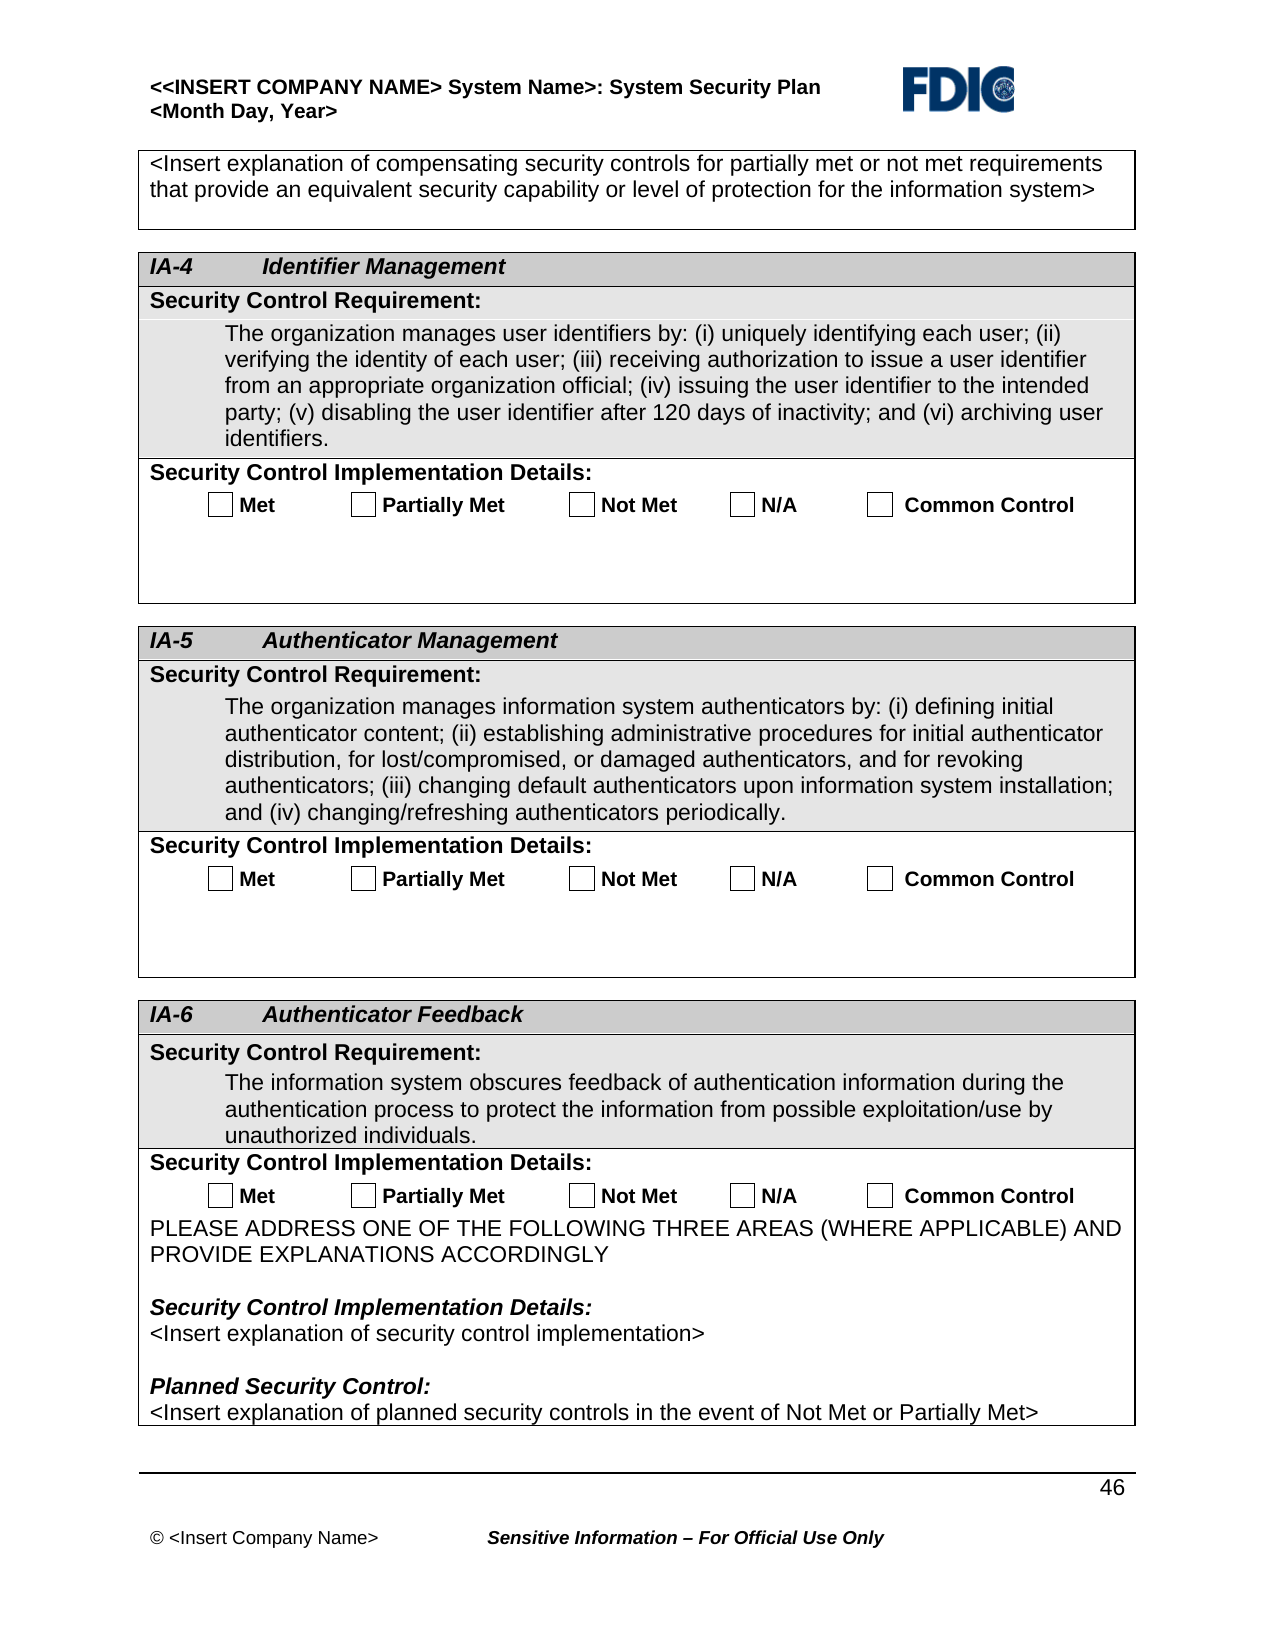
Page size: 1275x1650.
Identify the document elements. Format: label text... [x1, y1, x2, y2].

table_cell <Insert explanation of compensating security controls for partially met or not met requirements that provide an equivalent security capability or level of protection for the information system> [139, 151, 1134, 229]
table_cell The information system obscures feedback of authentication information during the authentication process to protect the information from possible exploitation/use by unauthorized individuals. [139, 1069, 1134, 1148]
table_cell The organization manages information system authenticators by: (i) defining initial authenticator content; (ii) establishing administrative procedures for initial authenticator distribution, for lost/compromised, or damaged authenticators, and for revoking authenticators; (iii) changing default authenticators upon information system installation; and (iv) changing/refreshing authenticators periodically. [139, 693, 1134, 831]
table_cell Security Control Requirement: [139, 1035, 1134, 1069]
table_cell Security Control Requirement: [139, 287, 1134, 319]
table_cell [138, 230, 1135, 252]
table_cell [138, 978, 1135, 1000]
table_cell IA-5 Authenticator Management [139, 627, 1134, 659]
table_cell [139, 898, 1134, 977]
table_cell Security Control Implementation Details: Met Partially Met Not Met N/A Common Control [139, 832, 1134, 897]
table_cell IA-4 Identifier Management [139, 253, 1134, 286]
table_cell Security Control Implementation Details: Met Partially Met Not Met N/A Common Control [139, 459, 1134, 524]
table_cell The organization manages user identifiers by: (i) uniquely identifying each user; (ii) verifying the identity of each user; (iii) receiving authorization to issue a user identifier from an appropriate organization official; (iv) issuing the user identifier to the intended party; (v) disabling the user identifier after 120 days of inactivity; and (vi) archiving user identifiers. [139, 320, 1134, 457]
table_cell PLEASE ADDRESS ONE OF THE FOLLOWING THREE AREAS (WHERE APPLICABLE) AND PROVIDE EXPLANATIONS ACCORDINGLY Security Control Implementation Details: <Insert explanation of security control implementation> Planned Security Control: <Insert explanation of planned security controls in the event of Not Met or Partially Met> [139, 1215, 1134, 1425]
table_cell IA-6 Authenticator Feedback [139, 1001, 1134, 1033]
table_cell Security Control Implementation Details: Met Partially Met Not Met N/A Common Control [139, 1149, 1134, 1214]
table_cell [139, 524, 1134, 603]
table_cell Security Control Requirement: [139, 661, 1134, 693]
table_cell [138, 604, 1135, 626]
picture [899, 60, 1021, 120]
